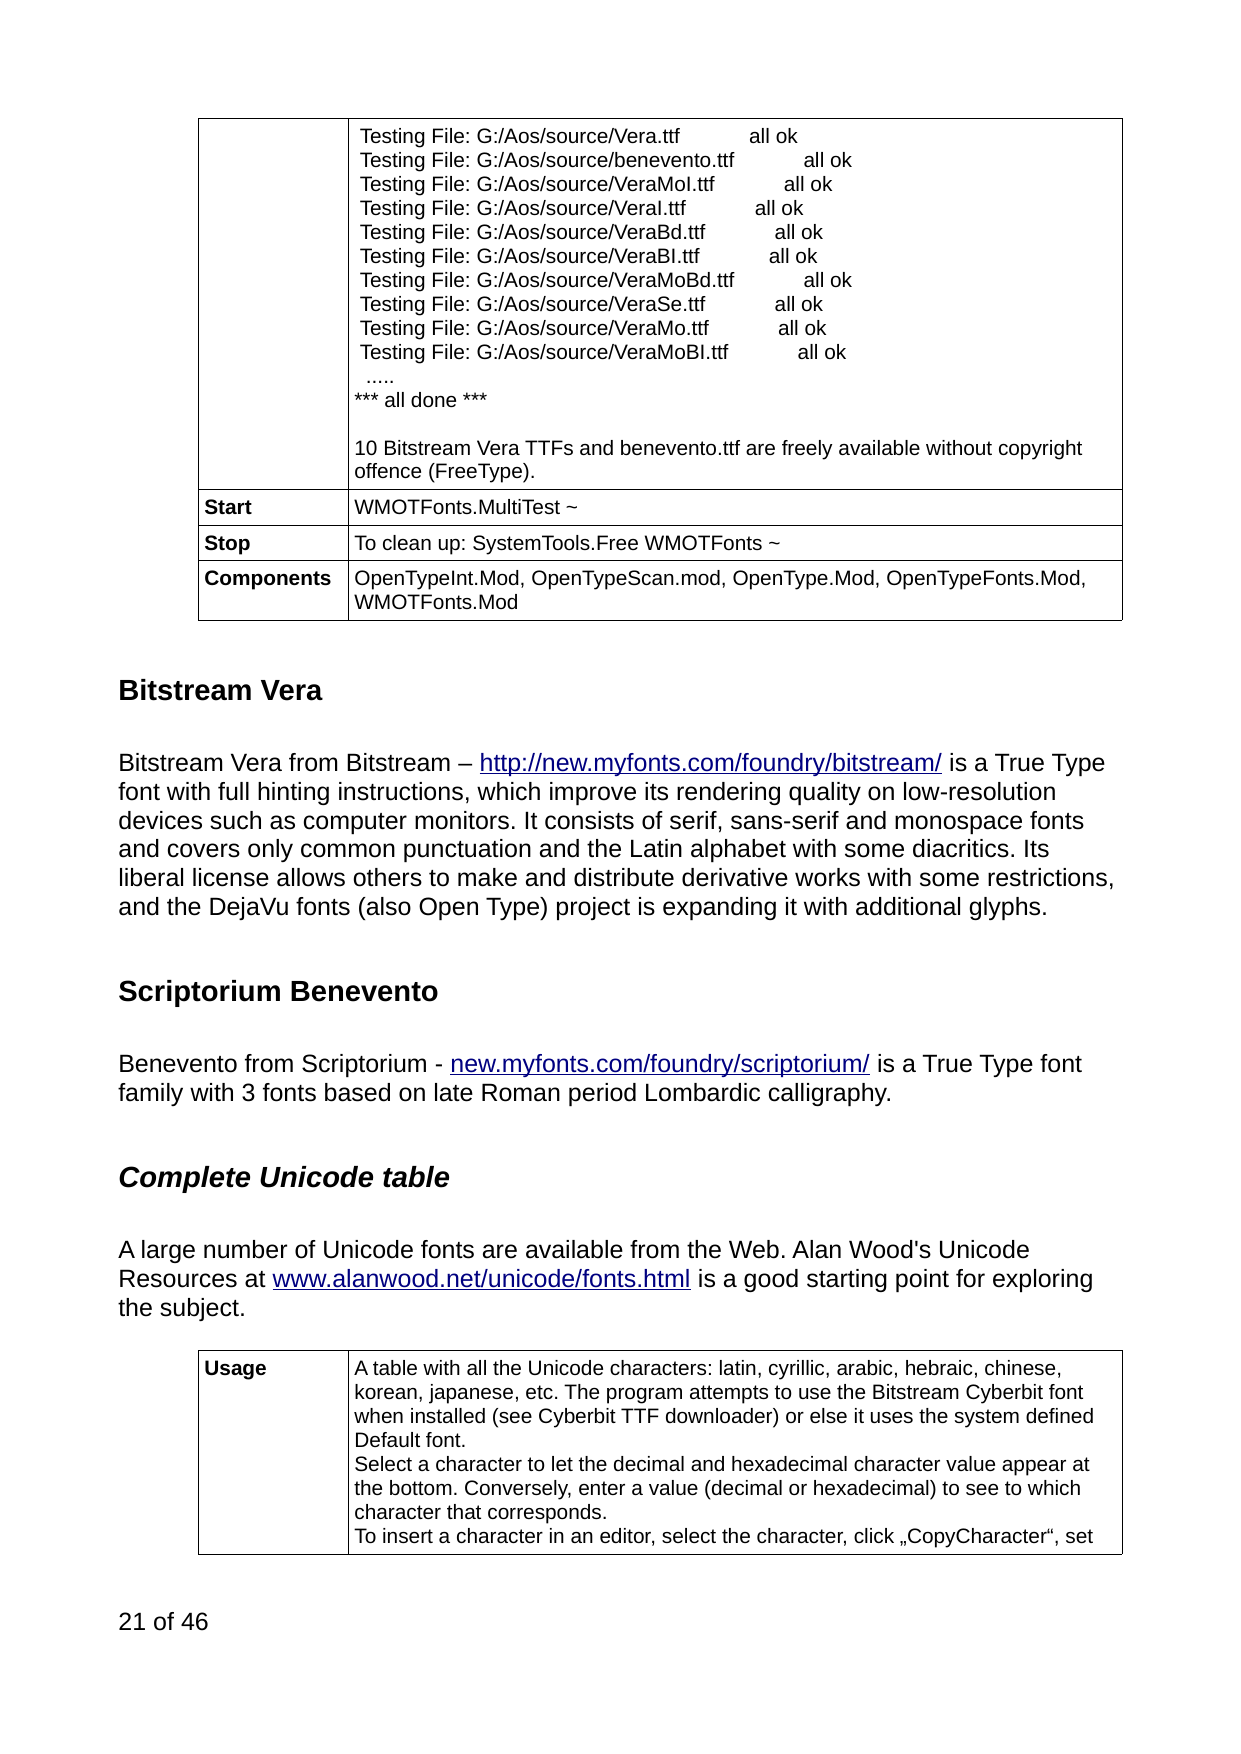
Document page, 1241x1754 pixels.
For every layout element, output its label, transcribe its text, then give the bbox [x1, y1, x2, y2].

table_cell To clean up: SystemTools.Free WMOTFonts ~ [349, 526, 1122, 560]
subtitle Complete Unicode table [118, 1161, 1122, 1194]
table_header Usage [199, 1351, 348, 1553]
text Bitstream Vera from Bitstream – http://new.myfonts.com/foundry/bitstream/ is a True Type font with full hinting instructions, which improve its rendering quality on low-resolution devices such as computer monitors. It consists of serif, sans-serif and monospace fonts and covers only common punctuation and the Latin alphabet with some diacritics. Its liberal license allows others to make and distribute derivative works with some restrictions, and the DejaVu fonts (also Open Type) project is expanding it with additional glyphs. [118, 748, 1122, 921]
text Benevento from Scriptorium - new.myfonts.com/foundry/scriptorium/ is a True Type font family with 3 fonts based on late Roman period Lombardic calligraphy. [118, 1049, 1122, 1107]
subtitle Scriptorium Benevento [118, 974, 1122, 1008]
table_cell Components [199, 561, 348, 619]
table_cell Start [199, 490, 348, 524]
table_cell OpenTypeInt.Mod, OpenTypeScan.mod, OpenType.Mod, OpenTypeFonts.Mod, WMOTFonts.Mod [349, 561, 1122, 619]
table_cell WMOTFonts.MultiTest ~ [349, 490, 1122, 524]
table_header [199, 119, 348, 489]
text A large number of Unicode fonts are available from the Web. Alan Wood's Unicode Resources at www.alanwood.net/unicode/fonts.html is a good starting point for exploring the subject. [118, 1235, 1122, 1322]
table_header A table with all the Unicode characters: latin, cyrillic, arabic, hebraic, chinese, korean, japanese, etc. The program attempts to use the Bitstream Cyberbit font when installed (see Cyberbit TTF downloader) or else it uses the system defined Default font. Select a character to let the decimal and hexadecimal character value appear at the bottom. Conversely, enter a value (decimal or hexadecimal) to see to which character that corresponds. To insert a character in an editor, select the character, click „CopyCharacter“, set [349, 1351, 1122, 1553]
table_cell Stop [199, 526, 348, 560]
subtitle Bitstream Vera [118, 673, 1122, 707]
table_header Testing File: G:/Aos/source/Vera.ttf all ok Testing File: G:/Aos/source/benevento.ttf all ok Testing File: G:/Aos/source/VeraMoI.ttf all ok Testing File: G:/Aos/source/VeraI.ttf all ok Testing File: G:/Aos/source/VeraBd.ttf all ok Testing File: G:/Aos/source/VeraBI.ttf all ok Testing File: G:/Aos/source/VeraMoBd.ttf all ok Testing File: G:/Aos/source/VeraSe.ttf all ok Testing File: G:/Aos/source/VeraMo.ttf all ok Testing File: G:/Aos/source/VeraMoBI.ttf all ok ..... *** all done *** 10 Bitstream Vera TTFs and benevento.ttf are freely available without copyright offence (FreeType). [349, 119, 1122, 489]
